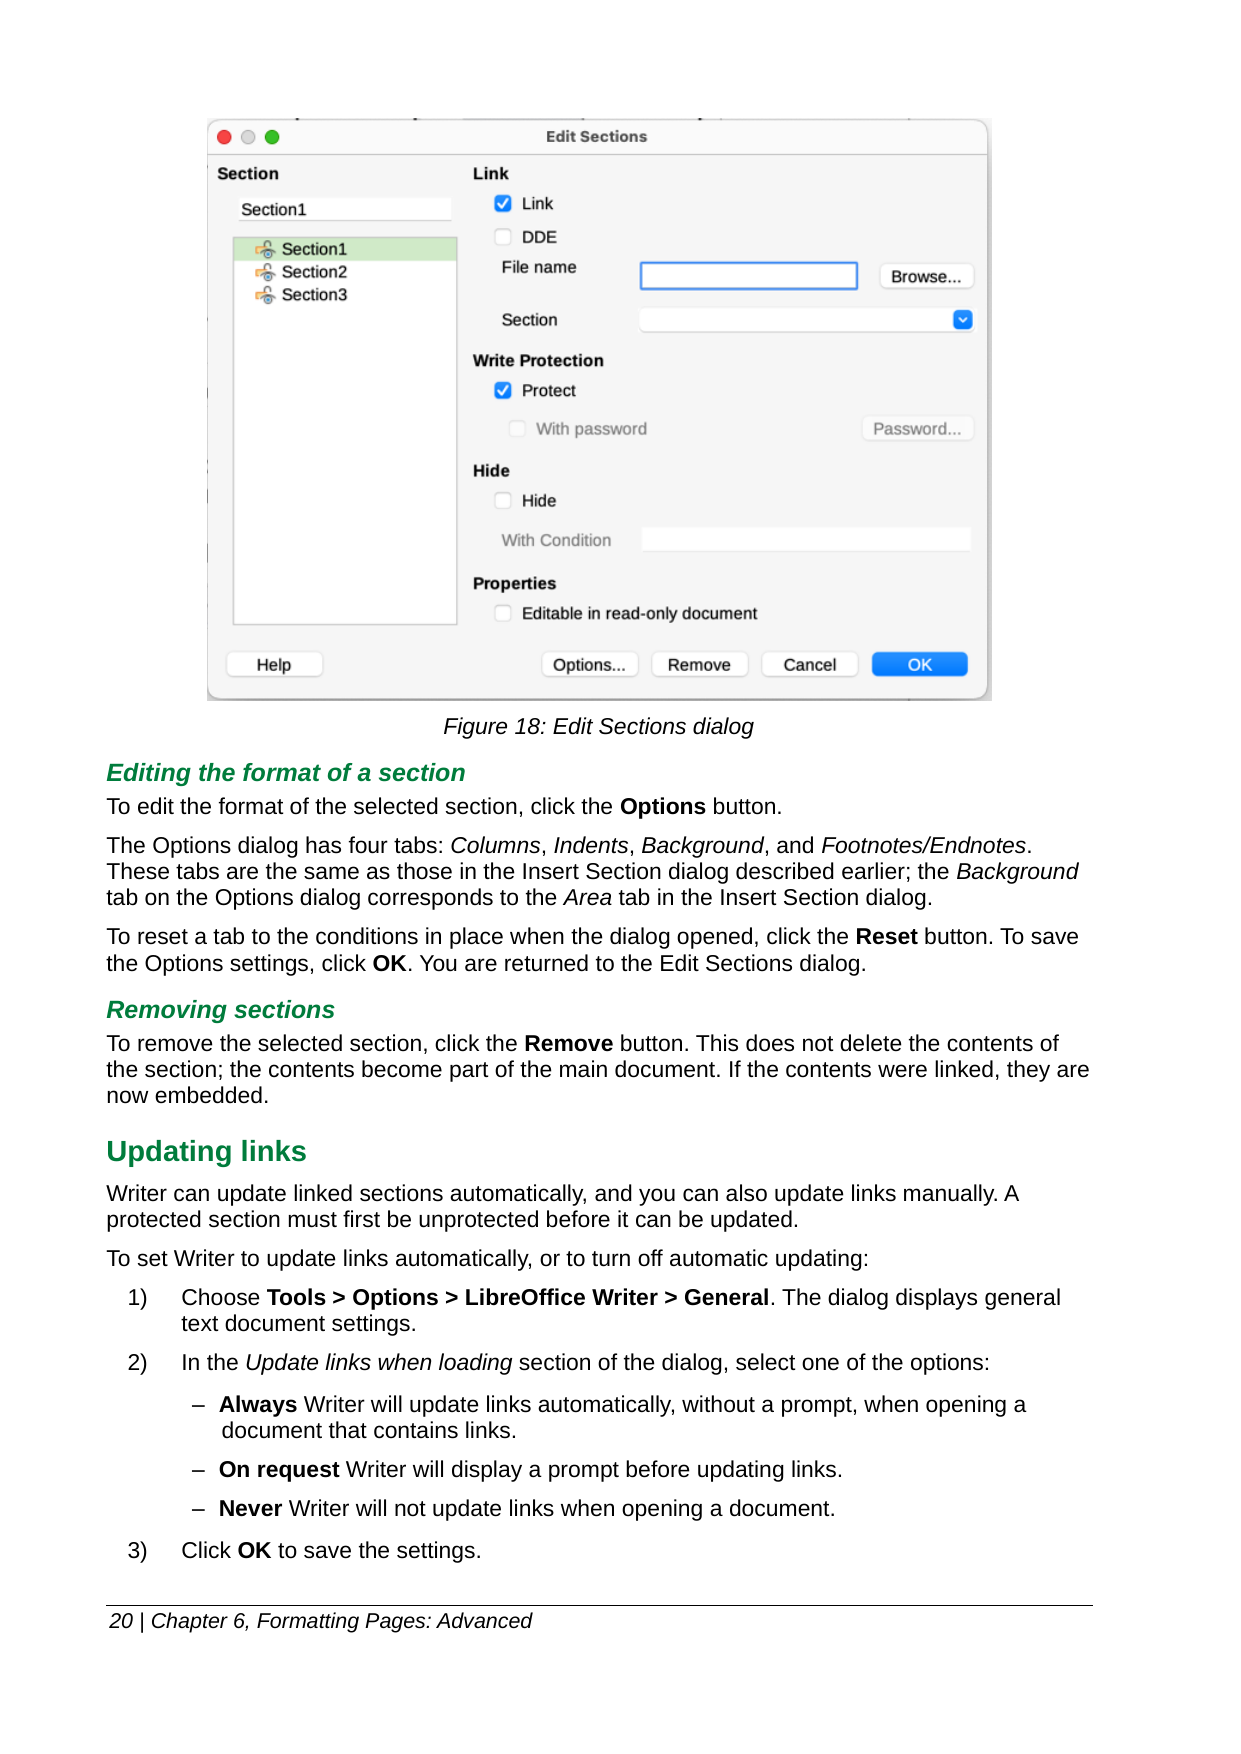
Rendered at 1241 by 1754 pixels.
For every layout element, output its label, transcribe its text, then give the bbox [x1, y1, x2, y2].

list Choose Tools > Options > LibreOffice Writer > General. The dialog displays general text document settings. [148, 1284, 1093, 1336]
text To reset a tab to the conditions in place when the dialog opened, click the Reset button. To save the Options settings, click OK. You are returned to the Edit Sections dialog. [106, 923, 1093, 976]
subtitle Removing sections [106, 994, 1093, 1023]
subtitle Updating links [106, 1134, 1093, 1167]
list Never Writer will not update links when opening a document. [189, 1492, 1093, 1524]
list To edit the format of the selected section, click the Options button. [106, 793, 1093, 819]
list On request Writer will display a prompt before updating links. [189, 1453, 1093, 1482]
text Figure 18: Edit Sections dialog [205, 713, 994, 739]
picture [207, 118, 992, 701]
list In the Update links when loading section of the dialog, select one of the options: [148, 1349, 1093, 1375]
list Always Writer will update links automatically, without a prompt, when opening a document that contains links. [189, 1388, 1093, 1443]
list To set Writer to update links automatically, or to turn off automatic updating: [106, 1245, 1093, 1271]
list Click OK to save the settings. [148, 1537, 1093, 1563]
text The Options dialog has four tabs: Columns, Indents, Background, and Footnotes/Endnotes. These tabs are the same as those in the Insert Section dialog described earlier; the Background tab on the Options dialog corresponds to the Area tab in the Insert Section dialog. [106, 832, 1093, 911]
subtitle Editing the format of a section [106, 758, 1093, 786]
text Writer can update linked sections automatically, and you can also update links manually. A protected section must first be unprotected before it can be updated. [106, 1180, 1093, 1232]
text To remove the selected section, click the Remove button. This does not delete the contents of the section; the contents become part of the main document. If the contents were linked, they are now embedded. [106, 1029, 1093, 1109]
